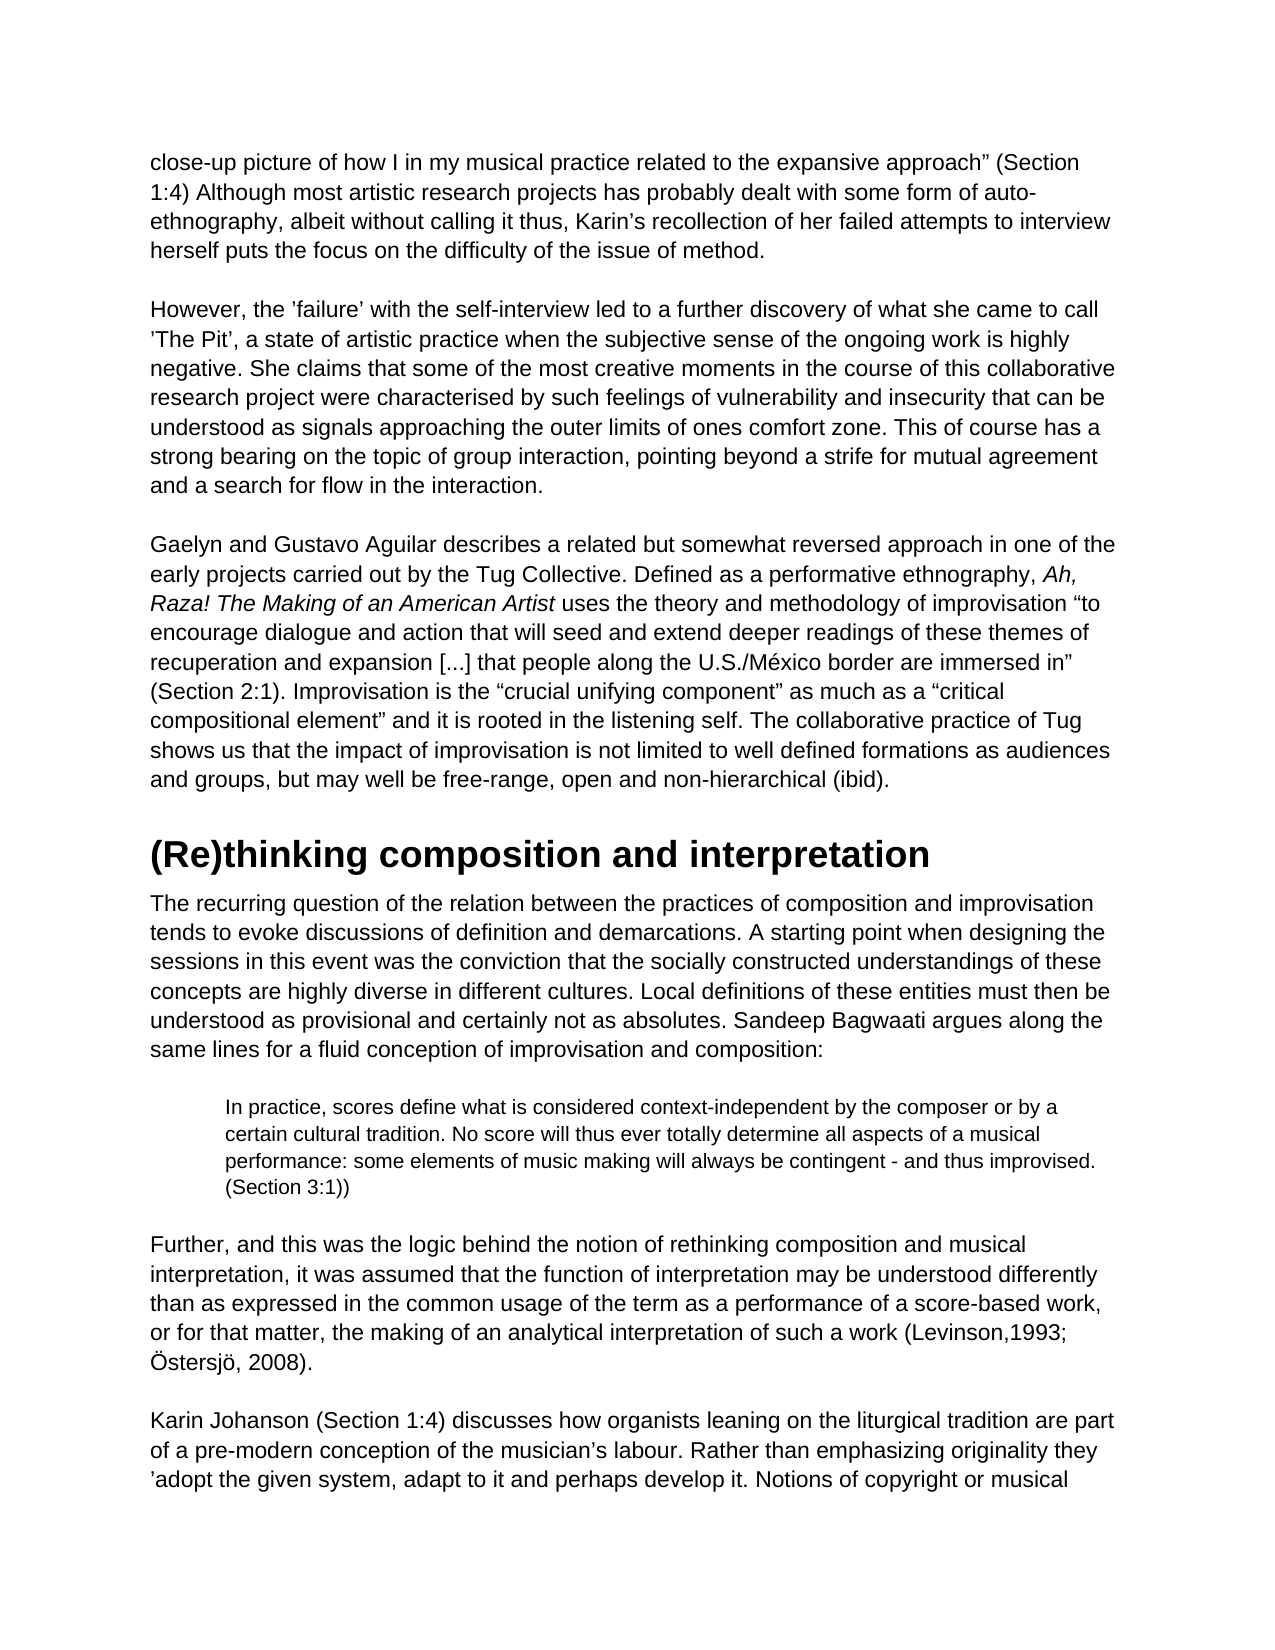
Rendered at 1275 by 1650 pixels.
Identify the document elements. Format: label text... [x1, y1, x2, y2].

text close-up picture of how I in my musical practice related to the expansive approach” (Section 1:4) Although most artistic research projects has probably dealt with some form of auto-ethnography, albeit without calling it thus, Karin’s recollection of her failed attempts to interview herself puts the focus on the difficulty of the issue of method. [150, 150, 1125, 264]
subtitle (Re)thinking composition and interpretation [150, 834, 1125, 876]
text The recurring question of the relation between the practices of composition and improvisation tends to evoke discussions of definition and demarcations. A starting point when designing the sessions in this event was the conviction that the socially constructed understandings of these concepts are highly diverse in different cultures. Local definitions of these entities must then be understood as provisional and certainly not as absolutes. Sandeep Bagwaati argues along the same lines for a fluid conception of improvisation and composition: [150, 890, 1125, 1063]
text Further, and this was the logic behind the notion of rethinking composition and musical interpretation, it was assumed that the function of interpretation may be understood differently than as expressed in the common usage of the term as a performance of a score-based work, or for that matter, the making of an analytical interpretation of such a work (Levinson,1993; Östersjö, 2008). [150, 1232, 1125, 1375]
text Karin Johanson (Section 1:4) discusses how organists leaning on the liturgical tradition are part of a pre-modern conception of the musician’s labour. Rather than emphasizing originality they ’adopt the given system, adapt to it and perhaps develop it. Notions of copyright or musical [150, 1408, 1125, 1493]
text However, the ’failure’ with the self-interview led to a further discovery of what she came to call ’The Pit’, a state of artistic practice when the subjective sense of the ongoing work is highly negative. She claims that some of the most creative moments in the course of this collaborative research project were characterised by such feelings of vulnerability and insecurity that can be understood as signals approaching the outer limits of ones comfort zone. This of course has a strong bearing on the topic of group interaction, pointing beyond a strife for mutual agreement and a search for flow in the interaction. [150, 297, 1125, 499]
text In practice, scores define what is considered context-independent by the composer or by a certain cultural tradition. No score will thus ever totally determine all aspects of a musical performance: some elements of music making will always be contingent - and thus improvised. (Section 3:1)) [225, 1096, 1125, 1199]
text Gaelyn and Gustavo Aguilar describes a related but somewhat reversed approach in one of the early projects carried out by the Tug Collective. Defined as a performative ethnography, Ah, Raza! The Making of an American Artist uses the theory and methodology of improvisation “to encourage dialogue and action that will seed and extend deeper readings of these themes of recuperation and expansion [...] that people along the U.S./México border are immersed in” (Section 2:1). Improvisation is the “crucial unifying component” as much as a “critical compositional element” and it is rooted in the listening self. The collaborative practice of Tug shows us that the impact of improvisation is not limited to well defined formations as audiences and groups, but may well be free-range, open and non-hierarchical (ibid). [150, 532, 1125, 793]
